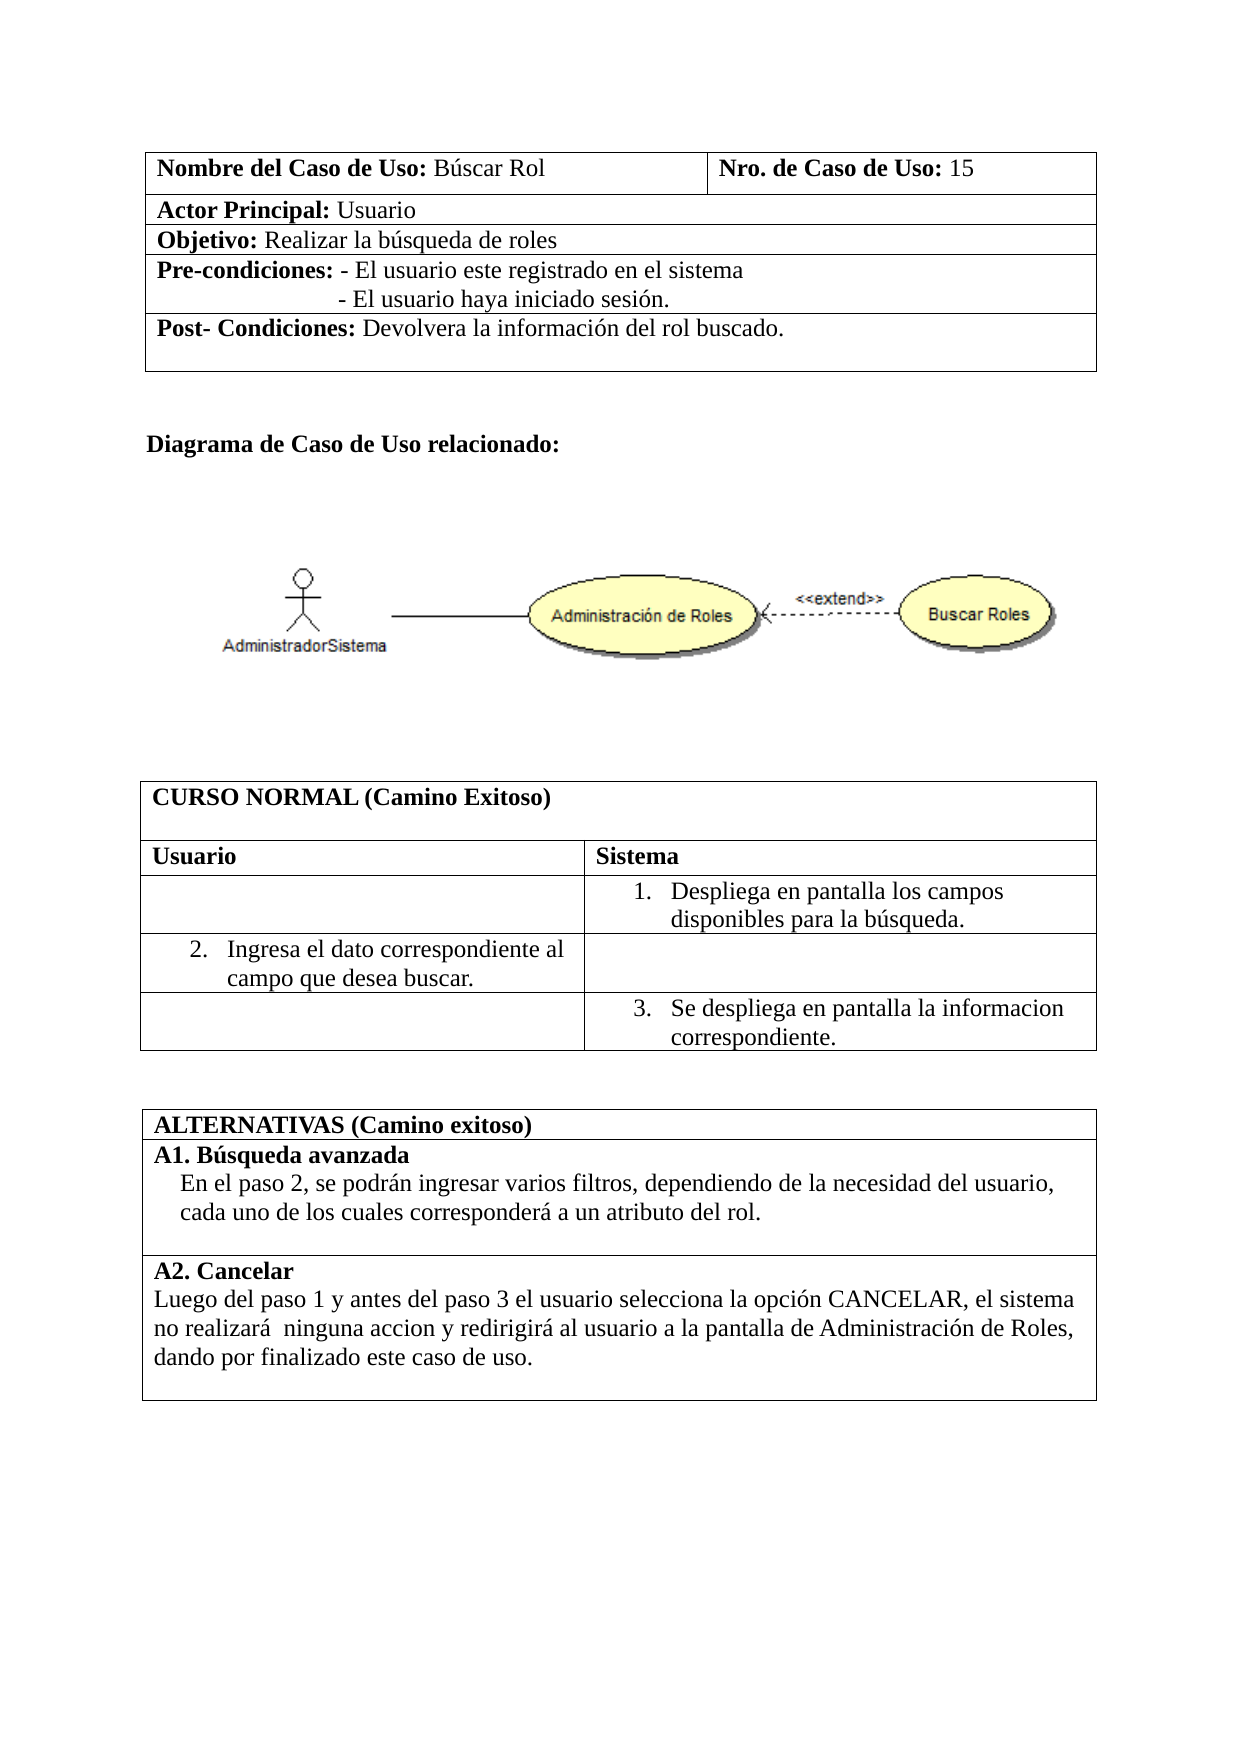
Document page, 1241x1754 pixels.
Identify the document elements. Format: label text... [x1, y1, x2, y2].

table_cell [141, 876, 584, 933]
table_cell Se despliega en pantalla la informacion correspondiente. [585, 993, 1096, 1050]
table_header Nro. de Caso de Uso: 15 [708, 153, 1096, 194]
table_cell Despliega en pantalla los campos disponibles para la búsqueda. [585, 876, 1096, 933]
table_header CURSO NORMAL (Camino Exitoso) [141, 782, 1096, 840]
table_cell A2. Cancelar Luego del paso 1 y antes del paso 3 el usuario selecciona la opción CANCELAR, el sistema no realizará ninguna accion y redirigirá al usuario a la pantalla de Administración de Roles, dando por finalizado este caso de uso. [143, 1256, 1096, 1399]
table_header Nombre del Caso de Uso: Búscar Rol [146, 153, 707, 194]
picture [166, 492, 1074, 685]
table_cell [585, 934, 1096, 992]
table_cell Ingresa el dato correspondiente al campo que desea buscar. [141, 934, 584, 992]
table_header ALTERNATIVAS (Camino exitoso) [143, 1110, 1096, 1139]
table_cell [141, 993, 584, 1050]
text Diagrama de Caso de Uso relacionado: [118, 429, 1122, 458]
table_cell Usuario [141, 841, 584, 875]
table_cell A1. Búsqueda avanzada En el paso 2, se podrán ingresar varios filtros, dependiendo de la necesidad del usuario, cada uno de los cuales corresponderá a un atributo del rol. [143, 1140, 1096, 1255]
table_cell Actor Principal: Usuario [146, 195, 1096, 224]
table_cell Post- Condiciones: Devolvera la información del rol buscado. [146, 314, 1096, 371]
table_cell Objetivo: Realizar la búsqueda de roles [146, 225, 1096, 254]
table_cell Pre-condiciones: - El usuario este registrado en el sistema - El usuario haya iniciado sesión. [146, 255, 1096, 312]
table_cell Sistema [585, 841, 1096, 875]
